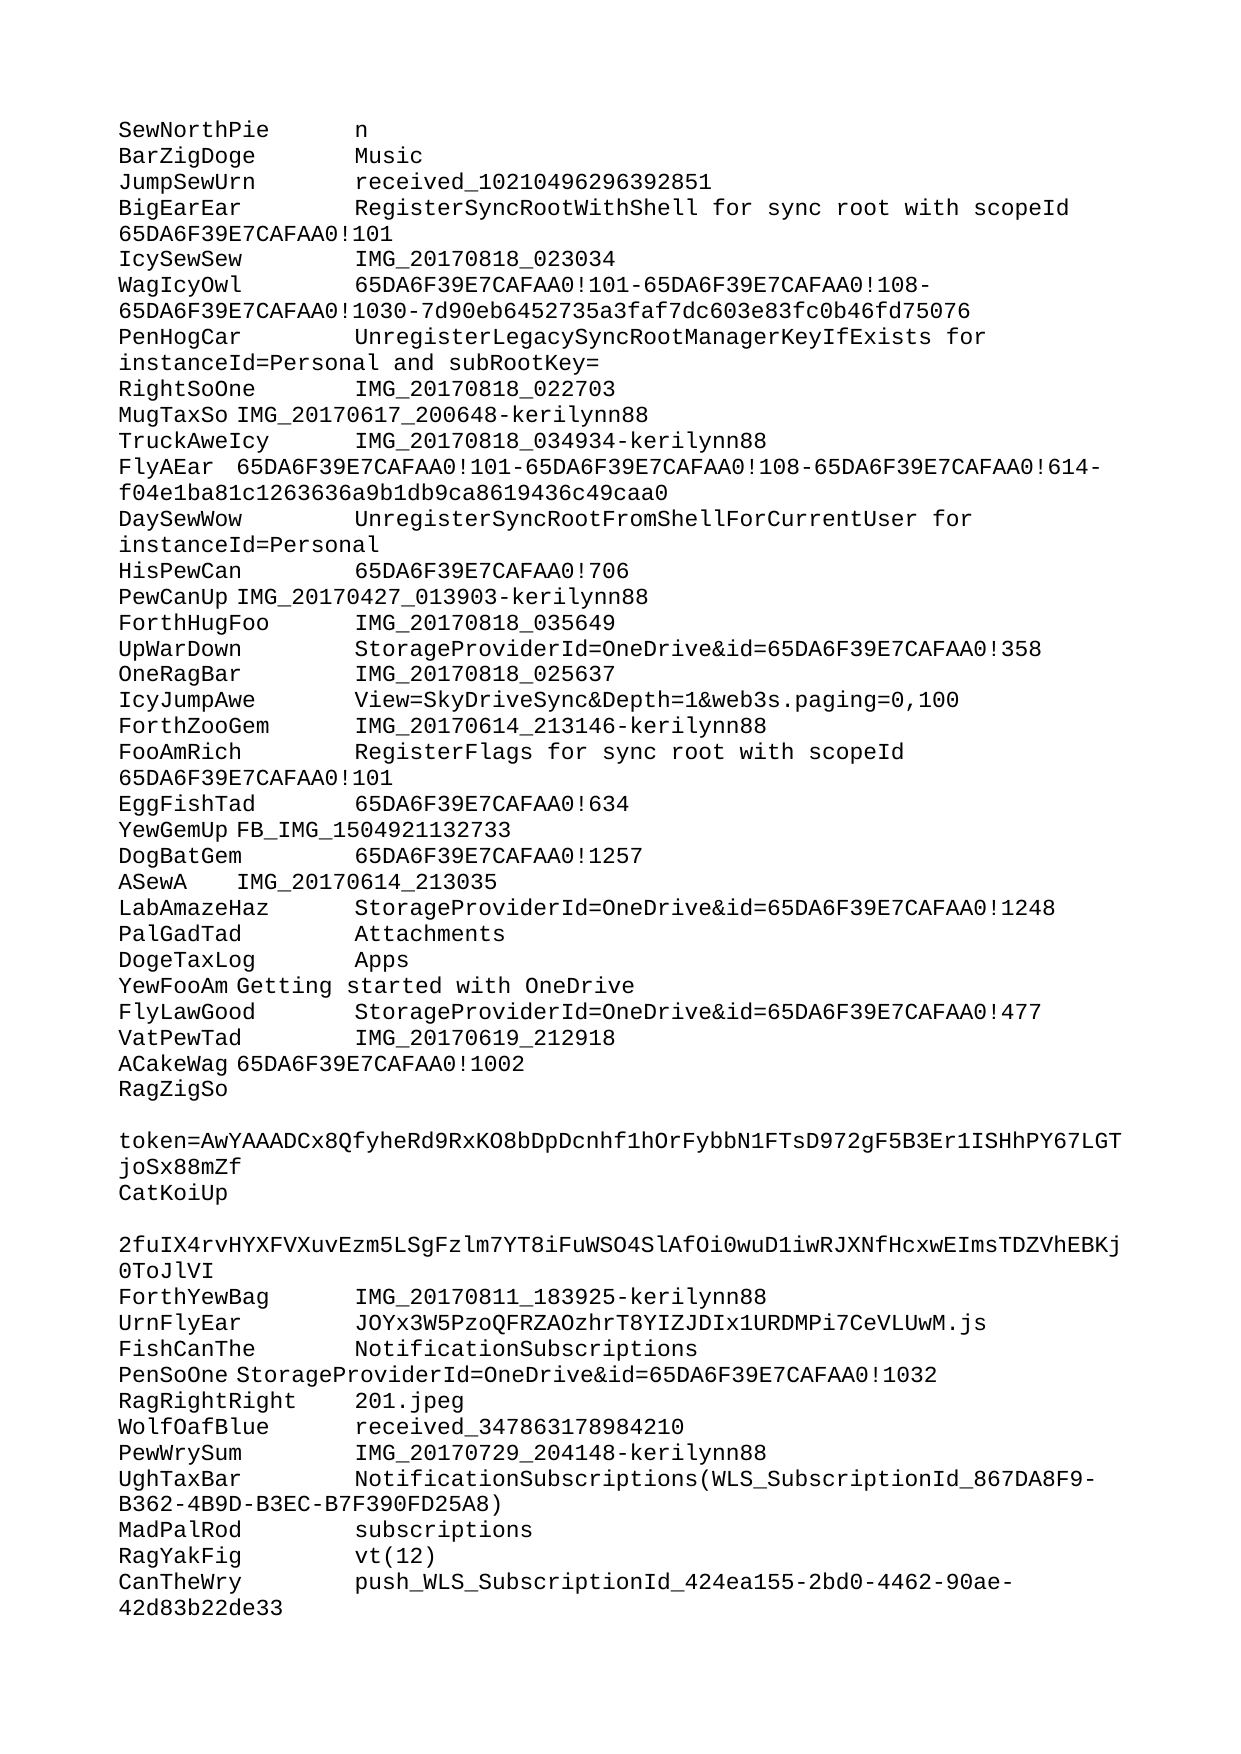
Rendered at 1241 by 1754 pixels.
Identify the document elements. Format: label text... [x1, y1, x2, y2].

text BarZigDoge Music [118, 144, 1122, 170]
text PewCanUp IMG_20170427_013903-kerilynn88 [118, 585, 1122, 611]
text YewFooAm Getting started with OneDrive [118, 974, 1122, 1000]
text IcySewSew IMG_20170818_023034 [118, 248, 1122, 274]
text JumpSewUrn received_10210496296392851 [118, 170, 1122, 196]
text FishCanThe NotificationSubscriptions [118, 1337, 1122, 1363]
text PenSoOne StorageProviderId=OneDrive&id=65DA6F39E7CAFAA0!1032 [118, 1363, 1122, 1389]
text WolfOafBlue received_347863178984210 [118, 1415, 1122, 1441]
text YewGemUp FB_IMG_1504921132733 [118, 818, 1122, 844]
text FlyLawGood StorageProviderId=OneDrive&id=65DA6F39E7CAFAA0!477 [118, 1000, 1122, 1026]
text FlyAEar 65DA6F39E7CAFAA0!101-65DA6F39E7CAFAA0!108-65DA6F39E7CAFAA0!614-f04e1ba81c1263636a9b1db9ca8619436c49caa0 [118, 455, 1122, 507]
text RagYakFig vt(12) [118, 1545, 1122, 1571]
text LabAmazeHaz StorageProviderId=OneDrive&id=65DA6F39E7CAFAA0!1248 [118, 896, 1122, 922]
text VatPewTad IMG_20170619_212918 [118, 1026, 1122, 1052]
text ForthYewBag IMG_20170811_183925-kerilynn88 [118, 1285, 1122, 1311]
text ACakeWag 65DA6F39E7CAFAA0!1002 [118, 1052, 1122, 1078]
text UghTaxBar NotificationSubscriptions(WLS_SubscriptionId_867DA8F9-B362-4B9D-B3EC-B7F390FD25A8) [118, 1467, 1122, 1519]
text ForthZooGem IMG_20170614_213146-kerilynn88 [118, 715, 1122, 741]
text UrnFlyEar JOYx3W5PzoQFRZAOzhrT8YIZJDIx1URDMPi7CeVLUwM.js [118, 1311, 1122, 1337]
text DaySewWow UnregisterSyncRootFromShellForCurrentUser for instanceId=Personal [118, 507, 1122, 559]
text FooAmRich RegisterFlags for sync root with scopeId 65DA6F39E7CAFAA0!101 [118, 741, 1122, 792]
text ForthHugFoo IMG_20170818_035649 [118, 611, 1122, 637]
text MugTaxSo IMG_20170617_200648-kerilynn88 [118, 403, 1122, 429]
text PewWrySum IMG_20170729_204148-kerilynn88 [118, 1441, 1122, 1467]
text TruckAweIcy IMG_20170818_034934-kerilynn88 [118, 429, 1122, 455]
text CatKoiUp 2fuIX4rvHYXFVXuvEzm5LSgFzlm7YT8iFuWSO4SlAfOi0wuD1iwRJXNfHcxwEImsTDZVhEBKj0ToJlVI [118, 1182, 1122, 1285]
text RightSoOne IMG_20170818_022703 [118, 377, 1122, 403]
text EggFishTad 65DA6F39E7CAFAA0!634 [118, 792, 1122, 818]
text CanTheWry push_WLS_SubscriptionId_424ea155-2bd0-4462-90ae-42d83b22de33 [118, 1571, 1122, 1622]
text DogeTaxLog Apps [118, 948, 1122, 974]
text HisPewCan 65DA6F39E7CAFAA0!706 [118, 559, 1122, 585]
text OneRagBar IMG_20170818_025637 [118, 663, 1122, 689]
text DogBatGem 65DA6F39E7CAFAA0!1257 [118, 844, 1122, 870]
text ASewA IMG_20170614_213035 [118, 870, 1122, 896]
text IcyJumpAwe View=SkyDriveSync&Depth=1&web3s.paging=0,100 [118, 689, 1122, 715]
text PenHogCar UnregisterLegacySyncRootManagerKeyIfExists for instanceId=Personal and subRootKey= [118, 326, 1122, 377]
text RagRightRight 201.jpeg [118, 1389, 1122, 1415]
text SewNorthPie n [118, 118, 1122, 144]
text PalGadTad Attachments [118, 922, 1122, 948]
text RagZigSo token=AwYAAADCx8QfyheRd9RxKO8bDpDcnhf1hOrFybbN1FTsD972gF5B3Er1ISHhPY67LGTjoSx88mZf [118, 1078, 1122, 1182]
text WagIcyOwl 65DA6F39E7CAFAA0!101-65DA6F39E7CAFAA0!108-65DA6F39E7CAFAA0!1030-7d90eb6452735a3faf7dc603e83fc0b46fd75076 [118, 274, 1122, 326]
text UpWarDown StorageProviderId=OneDrive&id=65DA6F39E7CAFAA0!358 [118, 637, 1122, 663]
text BigEarEar RegisterSyncRootWithShell for sync root with scopeId 65DA6F39E7CAFAA0!101 [118, 196, 1122, 248]
text MadPalRod subscriptions [118, 1519, 1122, 1545]
